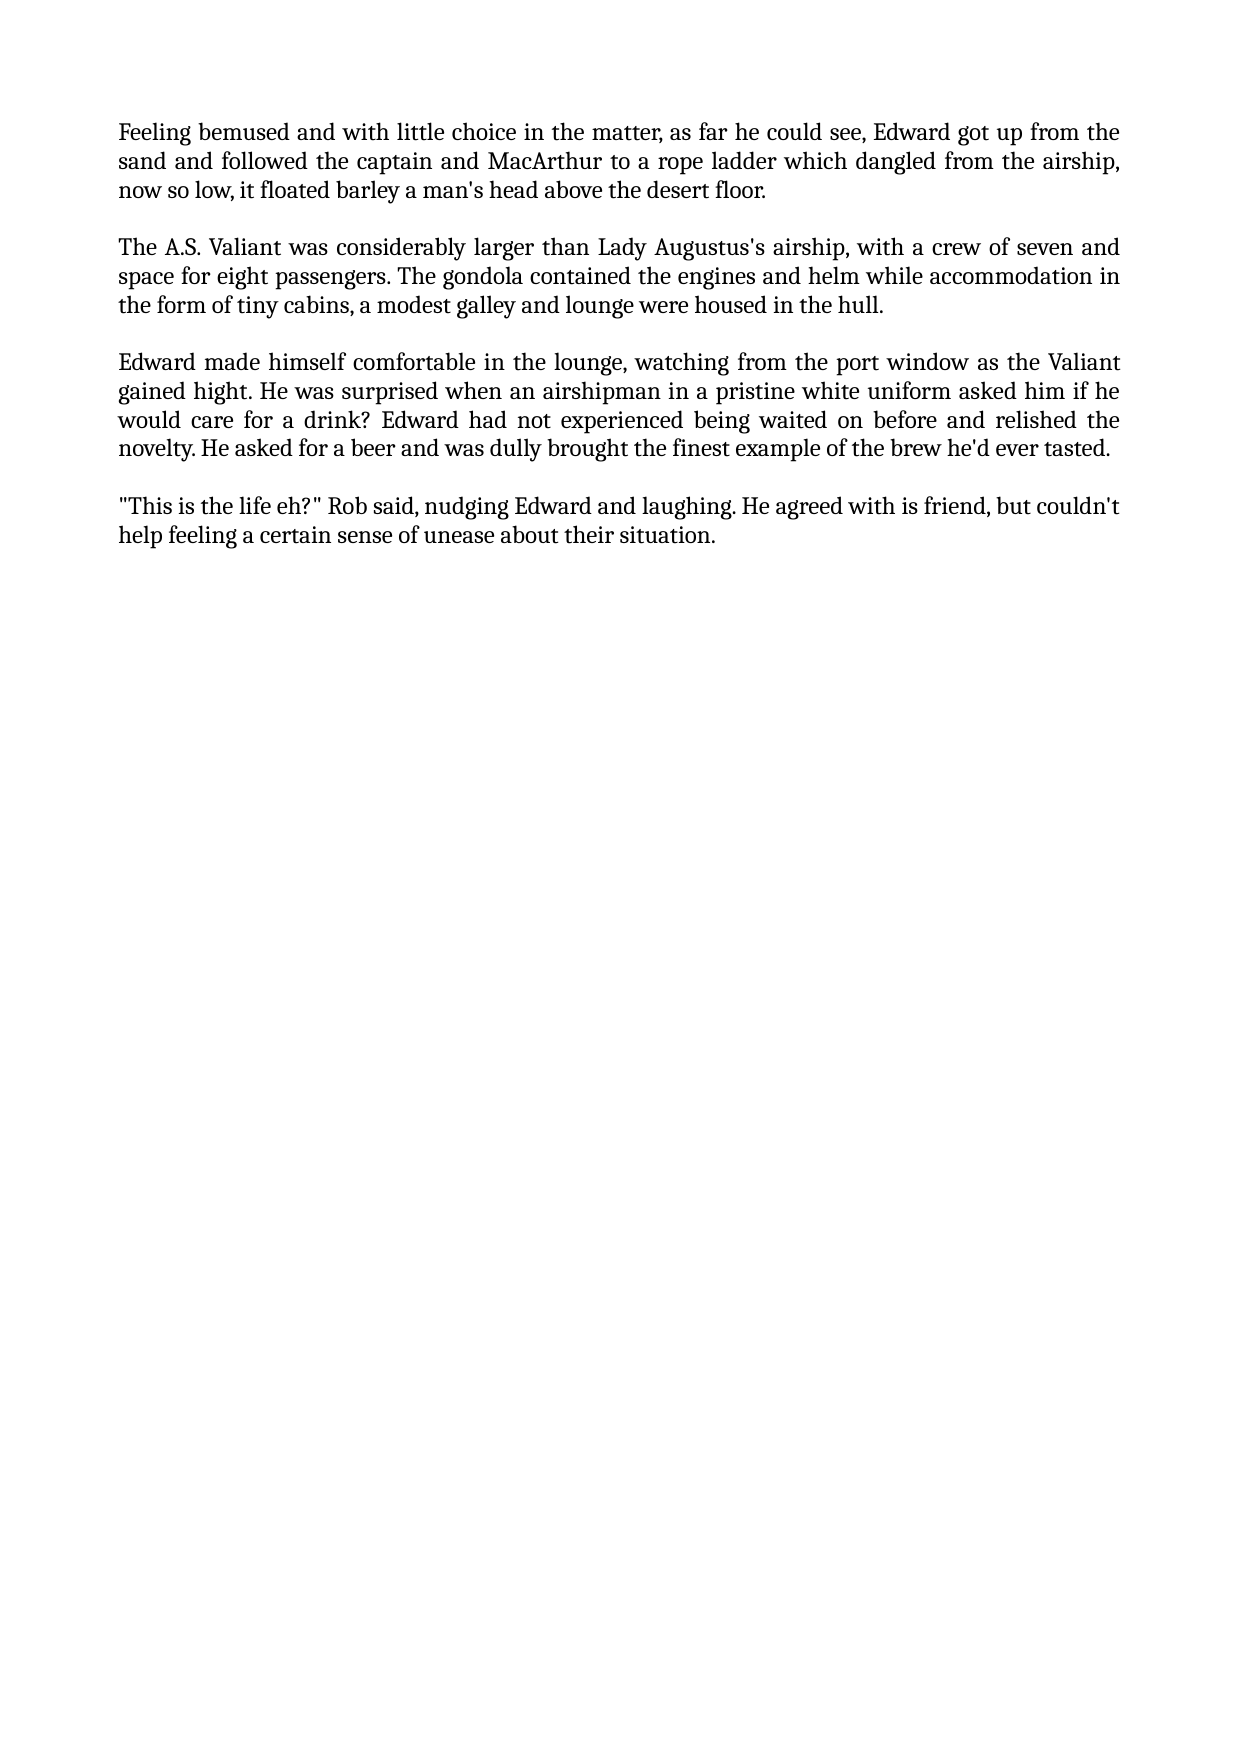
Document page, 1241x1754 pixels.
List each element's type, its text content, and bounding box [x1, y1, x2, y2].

text "This is the life eh?" Rob said, nudging Edward and laughing. He agreed with is friend, but couldn't help feeling a certain sense of unease about their situation. [118, 492, 1122, 549]
text Edward made himself comfortable in the lounge, watching from the port window as the Valiant gained hight. He was surprised when an airshipman in a pristine white uniform asked him if he would care for a drink? Edward had not experienced being waited on before and relished the novelty. He asked for a beer and was dully brought the finest example of the brew he'd ever tasted. [118, 348, 1122, 463]
text Feeling bemused and with little choice in the matter, as far he could see, Edward got up from the sand and followed the captain and MacArthur to a rope ladder which dangled from the airship, now so low, it floated barley a man's head above the desert floor. [118, 118, 1122, 204]
text The A.S. Valiant was considerably larger than Lady Augustus's airship, with a crew of seven and space for eight passengers. The gondola contained the engines and helm while accommodation in the form of tiny cabins, a modest galley and lounge were housed in the hull. [118, 233, 1122, 319]
